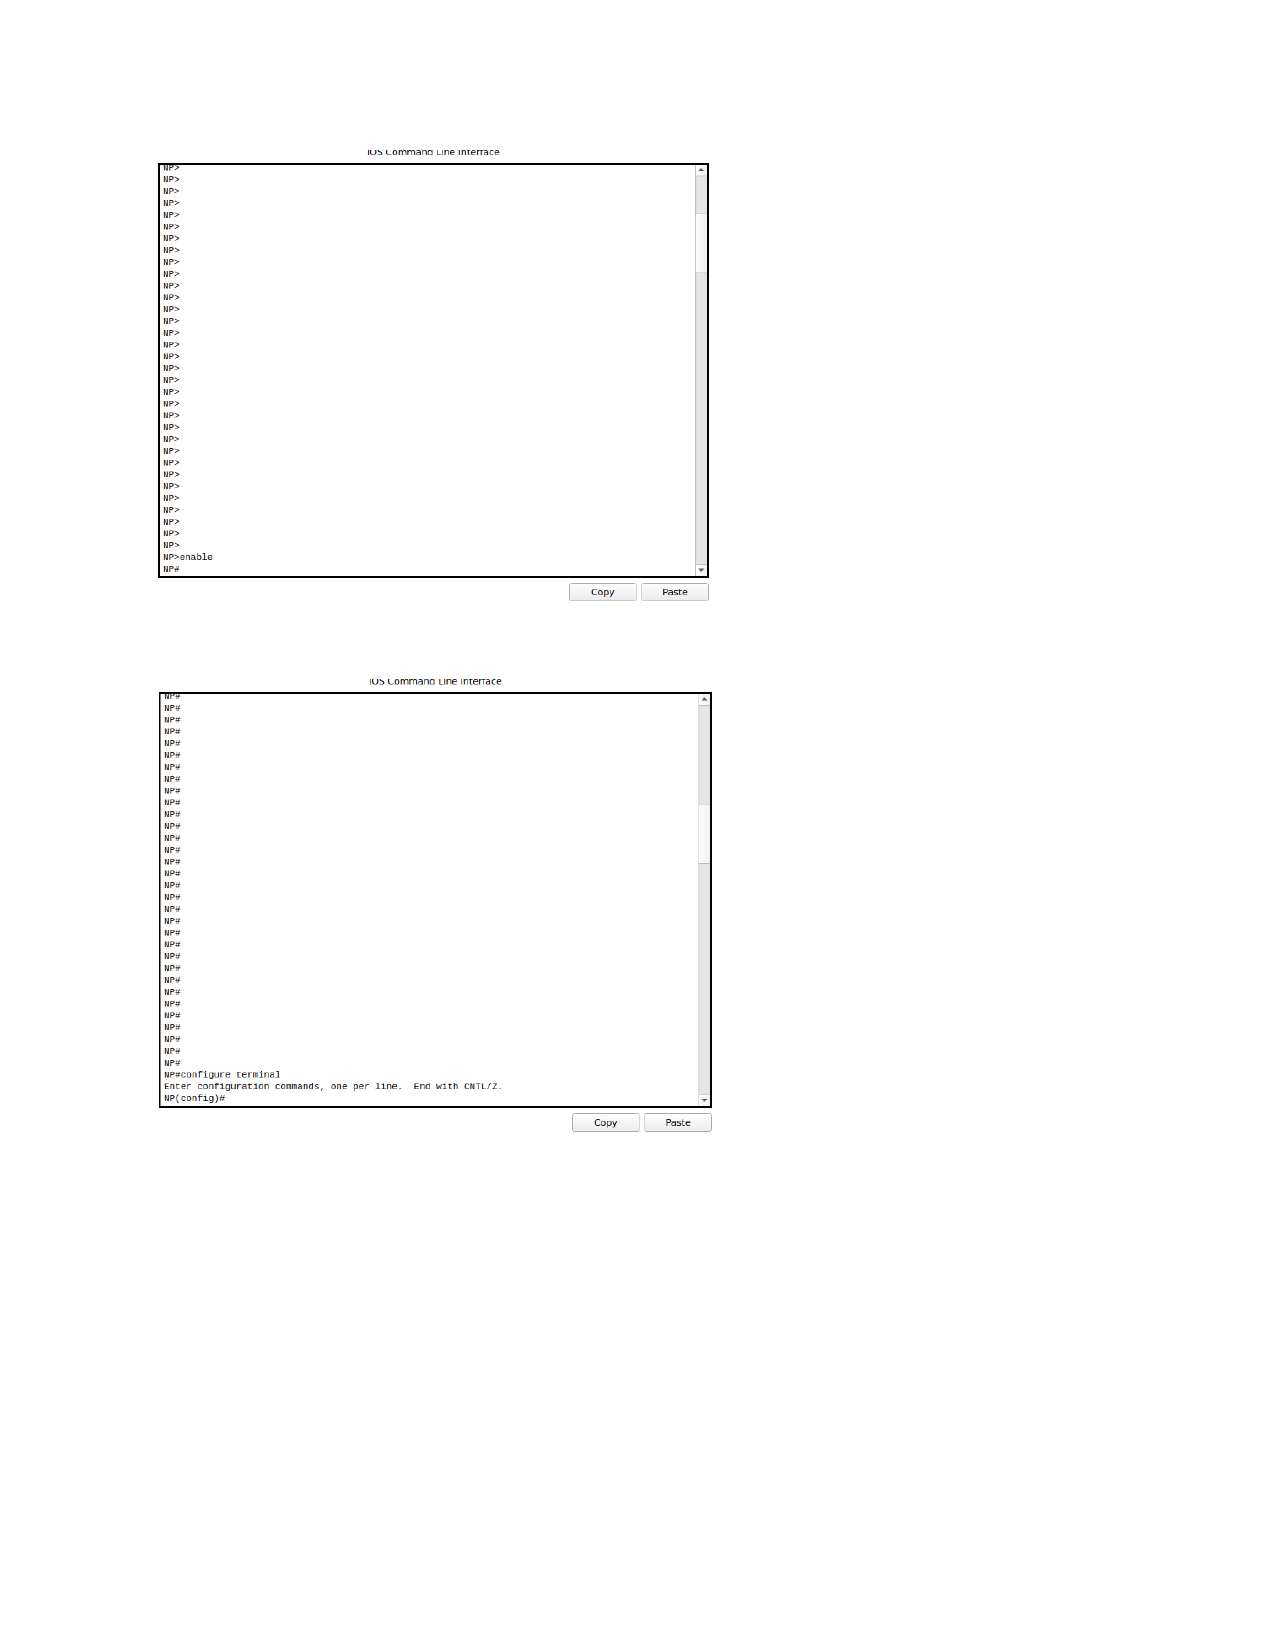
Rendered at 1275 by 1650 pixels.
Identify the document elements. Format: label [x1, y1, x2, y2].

picture [150, 679, 720, 1138]
picture [150, 150, 715, 611]
